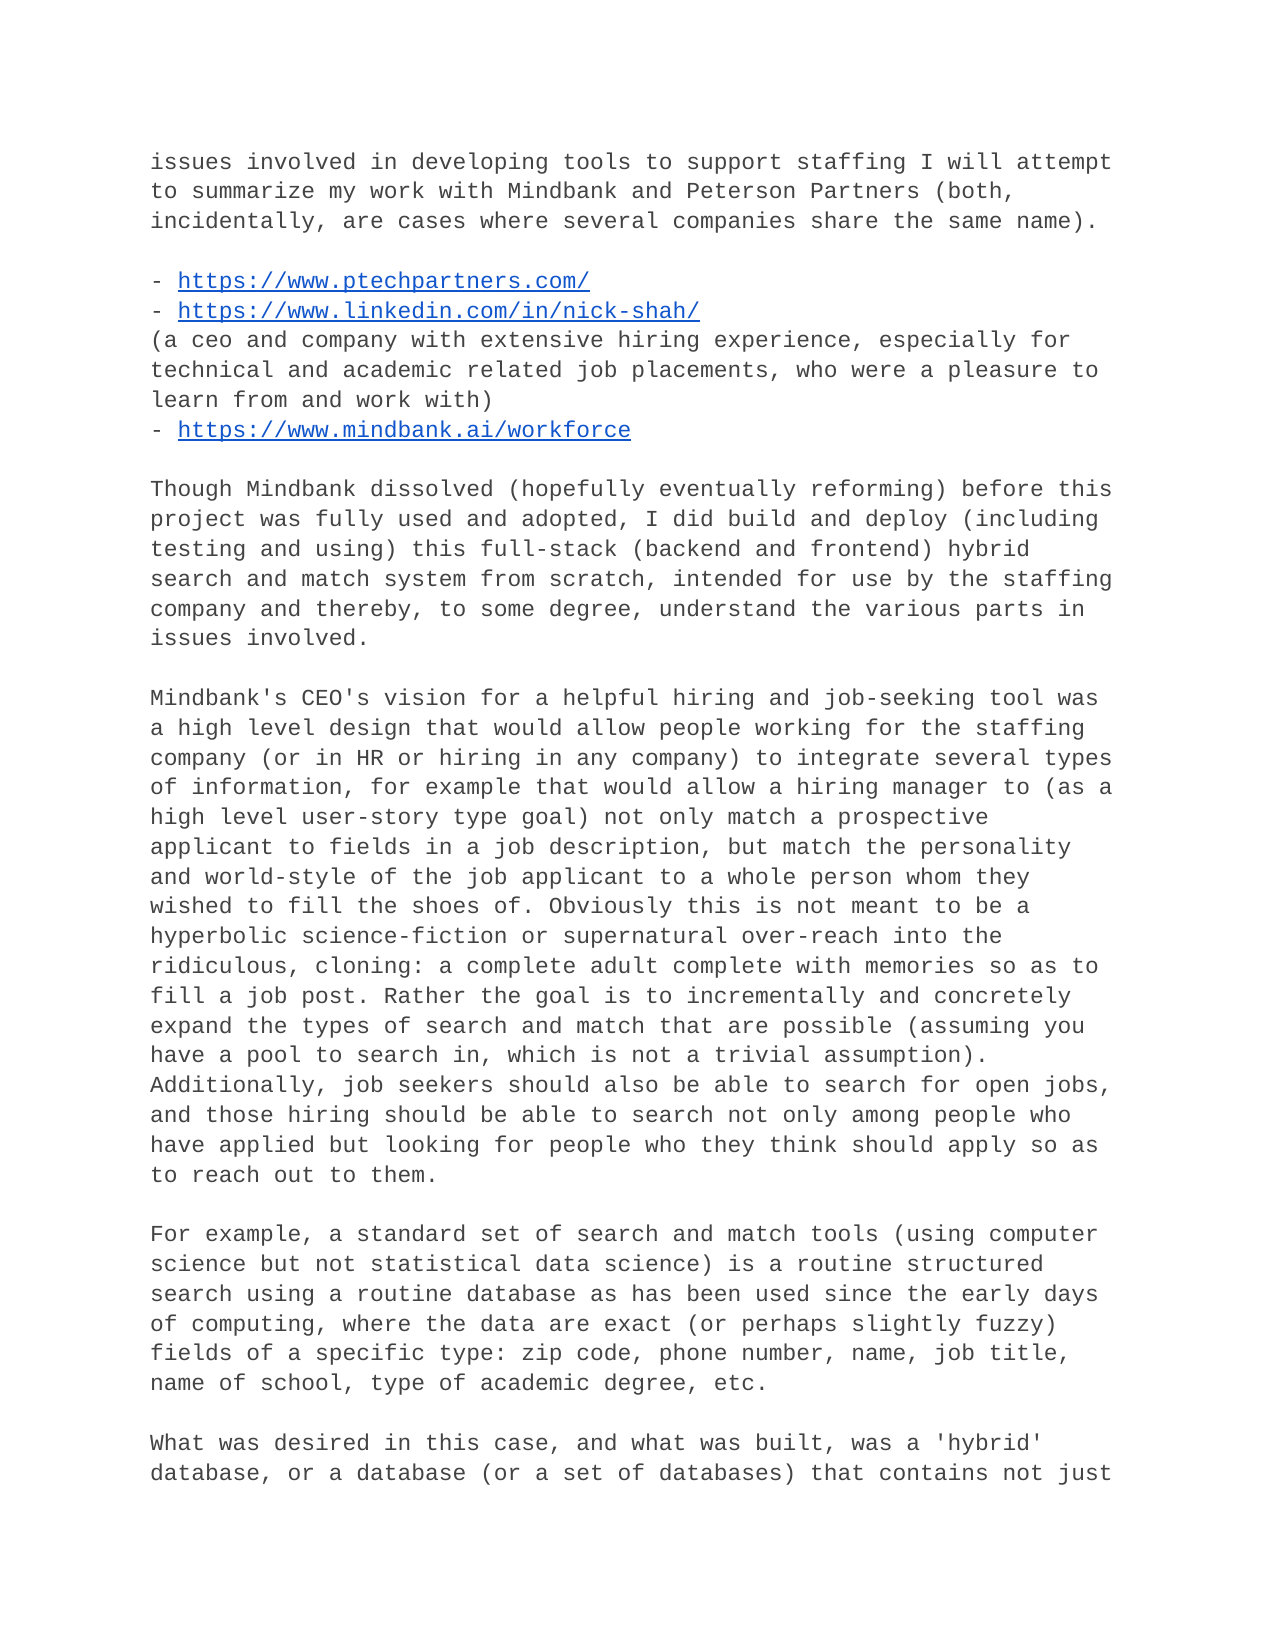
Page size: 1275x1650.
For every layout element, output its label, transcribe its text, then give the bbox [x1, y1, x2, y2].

text - https://www.mindbank.ai/workforce [150, 418, 1125, 444]
text issues involved in developing tools to support staffing I will attempt to summarize my work with Mindbank and Peterson Partners (both, incidentally, are cases where several companies share the same name). [150, 150, 1125, 236]
text - https://www.linkedin.com/in/nick-shah/ [150, 299, 1125, 325]
text What was desired in this case, and what was built, was a 'hybrid' database, or a database (or a set of databases) that contains not just [150, 1431, 1125, 1487]
text - https://www.ptechpartners.com/ [150, 269, 1125, 295]
text Mindbank's CEO's vision for a helpful hiring and job-seeking tool was a high level design that would allow people working for the staffing company (or in HR or hiring in any company) to integrate several types of information, for example that would allow a hiring manager to (as a high level user-story type goal) not only match a prospective applicant to fields in a job description, but match the personality and world-style of the job applicant to a whole person whom they wished to fill the shoes of. Obviously this is not meant to be a hyperbolic science-fiction or supernatural over-reach into the ridiculous, cloning: a complete adult complete with memories so as to fill a job post. Rather the goal is to incrementally and concretely expand the types of search and match that are possible (assuming you have a pool to search in, which is not a trivial assumption). Additionally, job seekers should also be able to search for open jobs, and those hiring should be able to search not only among people who have applied but looking for people who they think should apply so as to reach out to them. [150, 686, 1125, 1189]
text For example, a standard set of search and match tools (using computer science but not statistical data science) is a routine structured search using a routine database as has been used since the early days of computing, where the data are exact (or perhaps slightly fuzzy) fields of a specific type: zip code, phone number, name, job title, name of school, type of academic degree, etc. [150, 1222, 1125, 1397]
text (a ceo and company with extensive hiring experience, especially for technical and academic related job placements, who were a pleasure to learn from and work with) [150, 329, 1125, 414]
text Though Mindbank dissolved (hopefully eventually reforming) before this project was fully used and adopted, I did build and deploy (including testing and using) this full-stack (backend and frontend) hybrid search and match system from scratch, intended for use by the staffing company and thereby, to some degree, understand the various parts in issues involved. [150, 478, 1125, 653]
